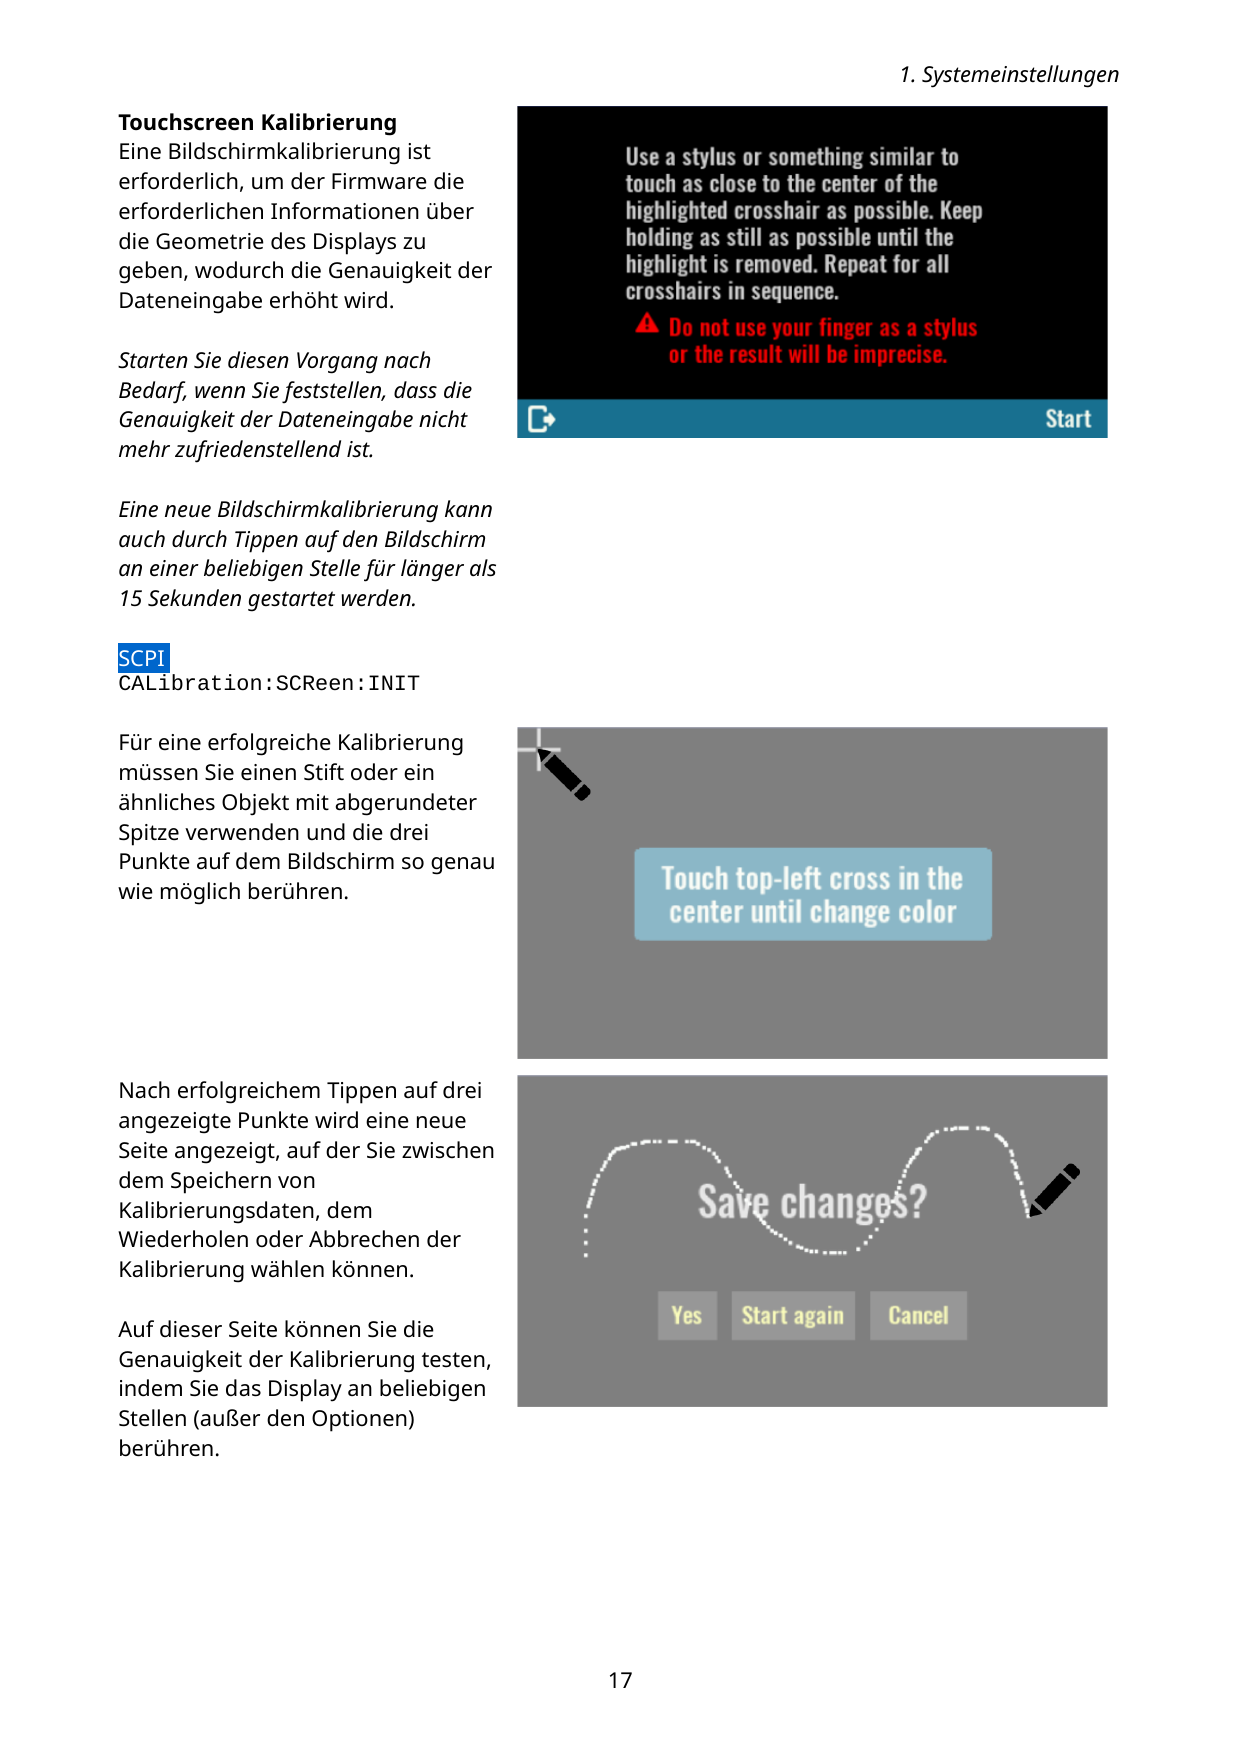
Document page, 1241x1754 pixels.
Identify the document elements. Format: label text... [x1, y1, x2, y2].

table_cell Nach erfolgreichem Tippen auf drei angezeigte Punkte wird eine neue Seite angezeigt, auf der Sie zwischen dem Speichern von Kalibrierungsdaten, dem Wiederholen oder Abbrechen der Kalibrierung wählen können. Auf dieser Seite können Sie die Genauigkeit der Kalibrierung testen, indem Sie das Display an beliebigen Stellen (außer den Optionen) berühren. [118, 1075, 502, 1463]
picture [517, 1075, 1108, 1407]
table_cell [502, 1075, 1123, 1463]
table_cell Touchscreen Kalibrierung Eine Bildschirmkalibrierung ist erforderlich, um der Firmware die erforderlichen Informationen über die Geometrie des Displays zu geben, wodurch die Genauigkeit der Dateneingabe erhöht wird. Starten Sie diesen Vorgang nach Bedarf, wenn Sie feststellen, dass die Genauigkeit der Dateneingabe nicht mehr zufriedenstellend ist. Eine neue Bildschirmkalibrierung kann auch durch Tippen auf den Bildschirm an einer beliebigen Stelle für länger als 15 Sekunden gestartet werden. SCPI CALibration:SCReen:INIT [118, 107, 502, 727]
table_cell [502, 727, 1123, 1075]
table_cell [502, 107, 1123, 727]
table_cell Für eine erfolgreiche Kalibrierung müssen Sie einen Stift oder ein ähnliches Objekt mit abgerundeter Spitze verwenden und die drei Punkte auf dem Bildschirm so genau wie möglich berühren. [118, 727, 502, 1075]
picture [517, 727, 1108, 1059]
picture [517, 106, 1108, 438]
